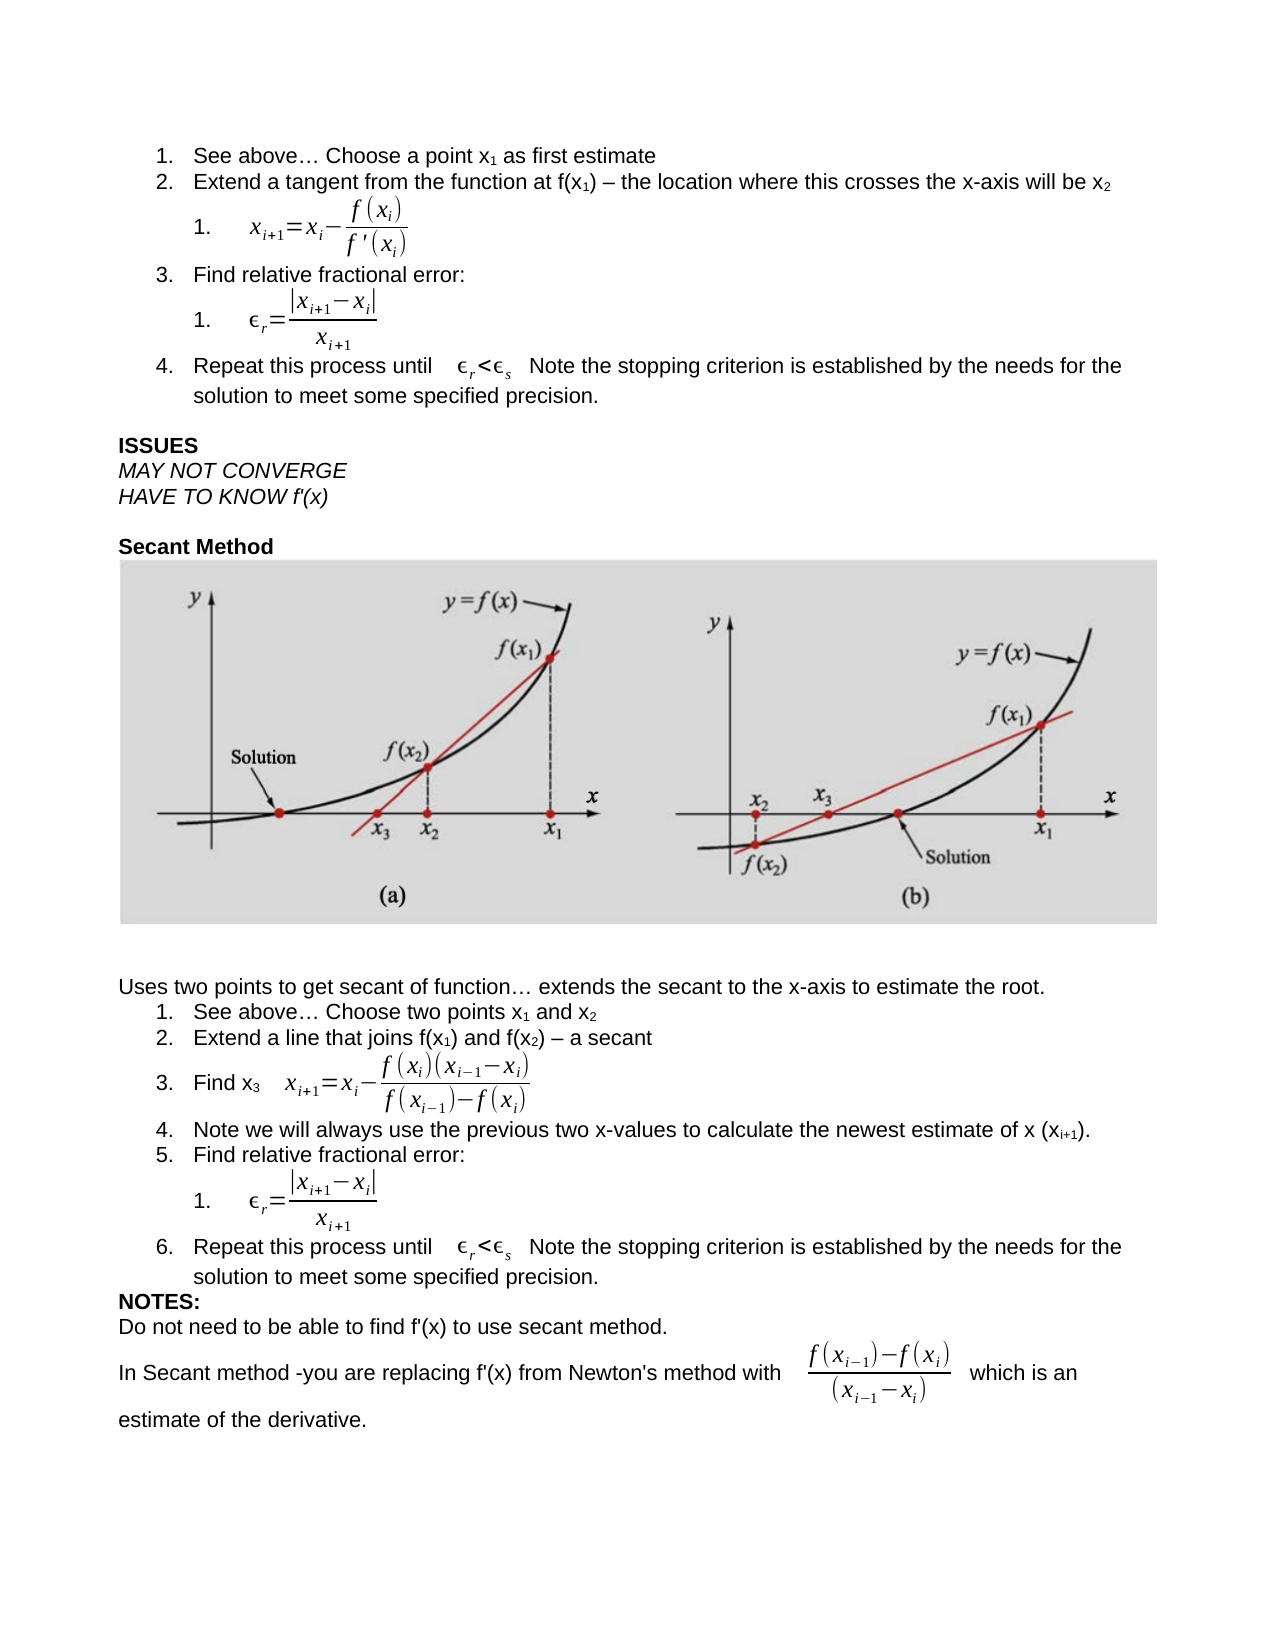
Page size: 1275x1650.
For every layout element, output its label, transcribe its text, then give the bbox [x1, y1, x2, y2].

text In Secant method -you are replacing f'(x) from Newton's method with which is an estimate of the derivative. [118, 1339, 1157, 1432]
list Repeat this process until Note the stopping criterion is established by the needs for the solution to meet some specified precision. [156, 1234, 1157, 1289]
list See above… Choose a point x1 as first estimate [156, 143, 1157, 168]
list Extend a tangent from the function at f(x1) – the location where this crosses the x-axis will be x2 [156, 168, 1157, 194]
text ISSUES [118, 433, 1157, 458]
list Extend a line that joins f(x1) and f(x2) – a secant [156, 1024, 1157, 1049]
list See above… Choose two points x1 and x2 [156, 999, 1157, 1024]
list Repeat this process until Note the stopping criterion is established by the needs for the solution to meet some specified precision. [156, 353, 1157, 408]
list Find relative fractional error: [156, 261, 1157, 287]
text MAY NOT CONVERGE [118, 458, 1157, 484]
list Find x3 [156, 1049, 1157, 1117]
text Secant Method [118, 534, 1157, 559]
text HAVE TO KNOW f'(x) [118, 484, 1157, 509]
text Do not need to be able to find f'(x) to use secant method. [118, 1314, 1157, 1339]
list Find relative fractional error: [156, 1142, 1157, 1168]
picture [118, 559, 1157, 924]
text NOTES: [118, 1289, 1157, 1314]
list Note we will always use the previous two x-values to calculate the newest estimate of x (xi+1). [156, 1117, 1157, 1142]
text Uses two points to get secant of function… extends the secant to the x-axis to estimate the root. [118, 974, 1157, 999]
